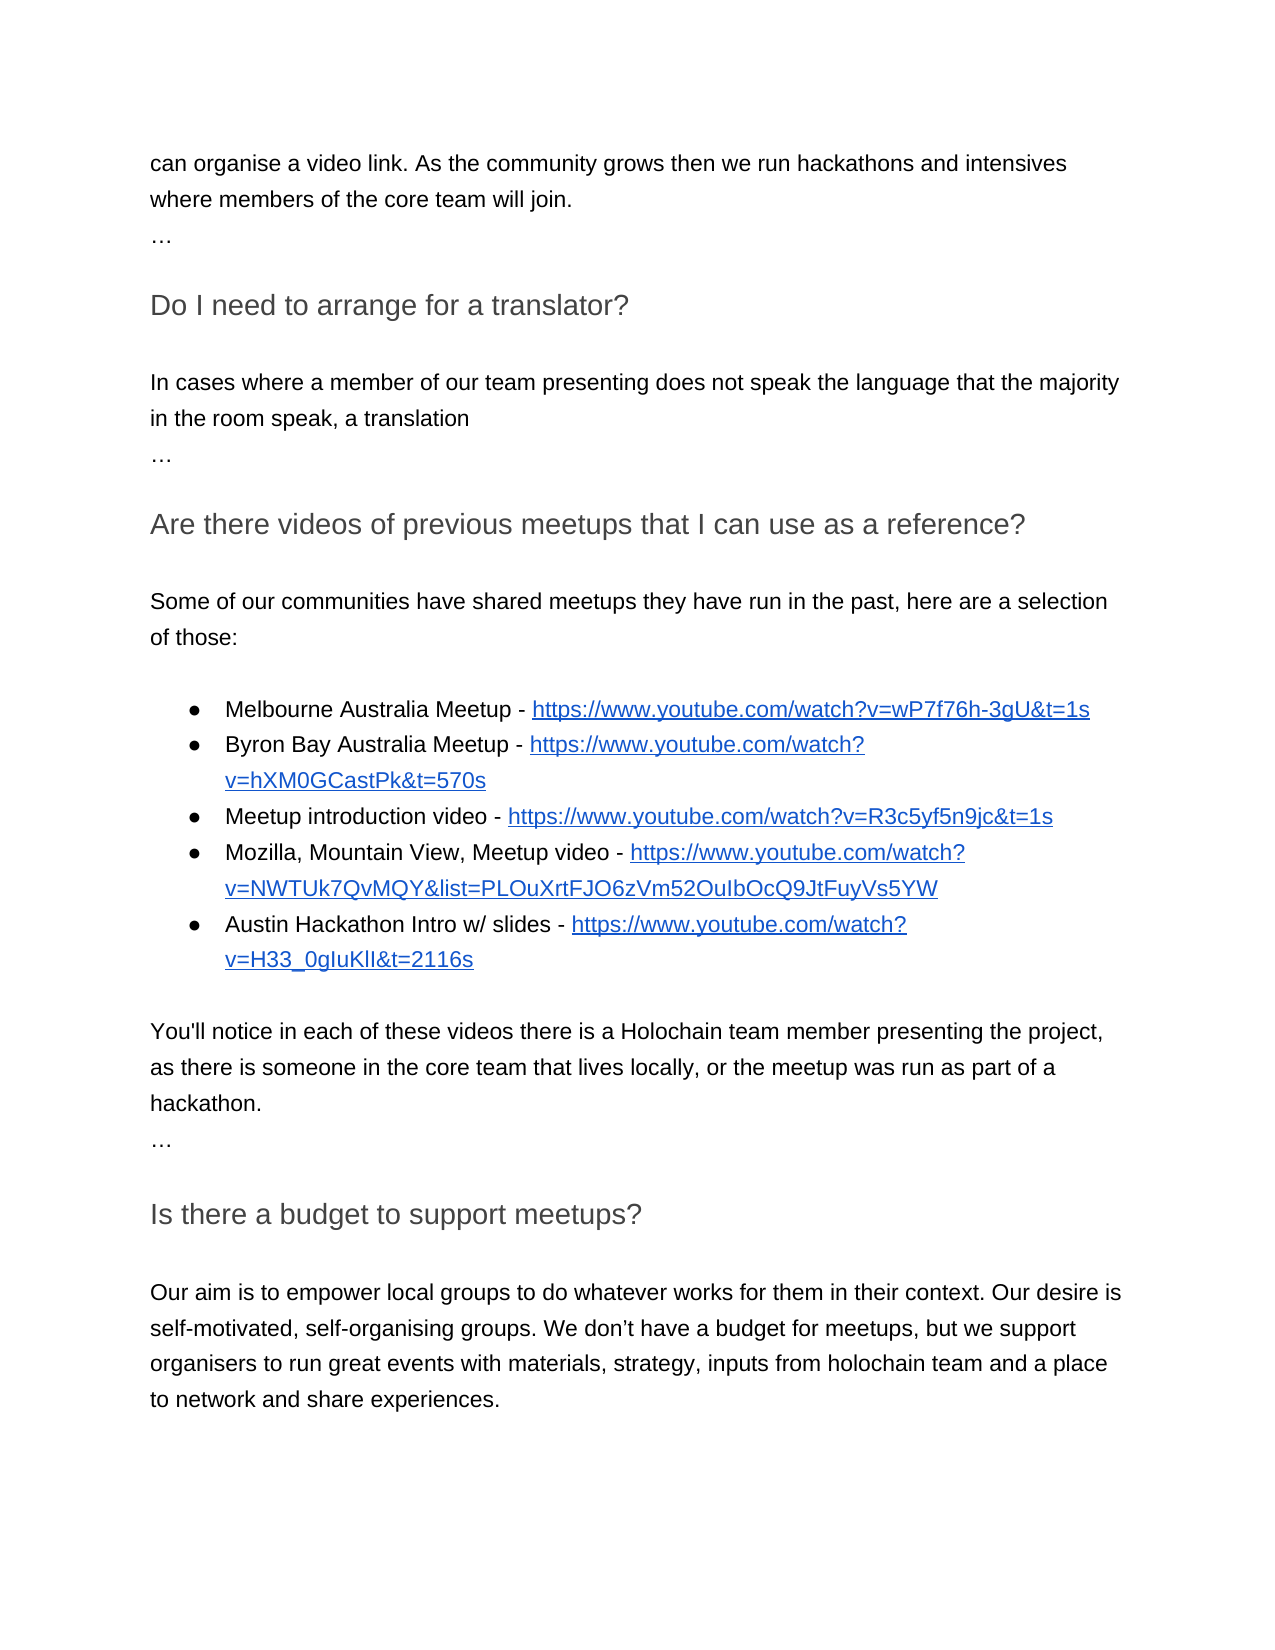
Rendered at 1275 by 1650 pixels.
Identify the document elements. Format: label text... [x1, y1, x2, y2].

subtitle Is there a budget to support meetups? [150, 1197, 1125, 1231]
text can organise a video link. As the community grows then we run hackathons and intensives where members of the core team will join. [150, 150, 1125, 212]
text You'll notice in each of these videos there is a Holochain team member presenting the project, as there is someone in the core team that lives locally, or the meetup was run as part of a hackathon. [150, 1018, 1125, 1116]
text … [150, 222, 1125, 248]
text Some of our communities have shared meetups they have run in the past, here are a selection of those: [150, 588, 1125, 686]
subtitle Do I need to arrange for a translator? [150, 288, 1125, 321]
list Austin Hackathon Intro w/ slides - https://www.youtube.com/watch?v=H33_0gIuKlI&t=2116s [187, 911, 1125, 973]
subtitle Are there videos of previous meetups that I can use as a reference? [150, 507, 1125, 540]
text … [150, 1126, 1125, 1188]
text … [150, 441, 1125, 467]
text In cases where a member of our team presenting does not speak the language that the majority in the room speak, a translation [150, 369, 1125, 431]
list Byron Bay Australia Meetup - https://www.youtube.com/watch?v=hXM0GCastPk&t=570s [187, 731, 1125, 794]
list Mozilla, Mountain View, Meetup video - https://www.youtube.com/watch?v=NWTUk7QvMQY&list=PLOuXrtFJO6zVm52OuIbOcQ9JtFuyVs5YW [187, 839, 1125, 901]
text Our aim is to empower local groups to do whatever works for them in their context. Our desire is self-motivated, self-organising groups. We don’t have a budget for meetups, but we support organisers to run great events with materials, strategy, inputs from holochain team and a place to network and share experiences. [150, 1279, 1125, 1412]
list Melbourne Australia Meetup - https://www.youtube.com/watch?v=wP7f76h-3gU&t=1s [187, 696, 1125, 722]
list Meetup introduction video - https://www.youtube.com/watch?v=R3c5yf5n9jc&t=1s [187, 803, 1125, 829]
